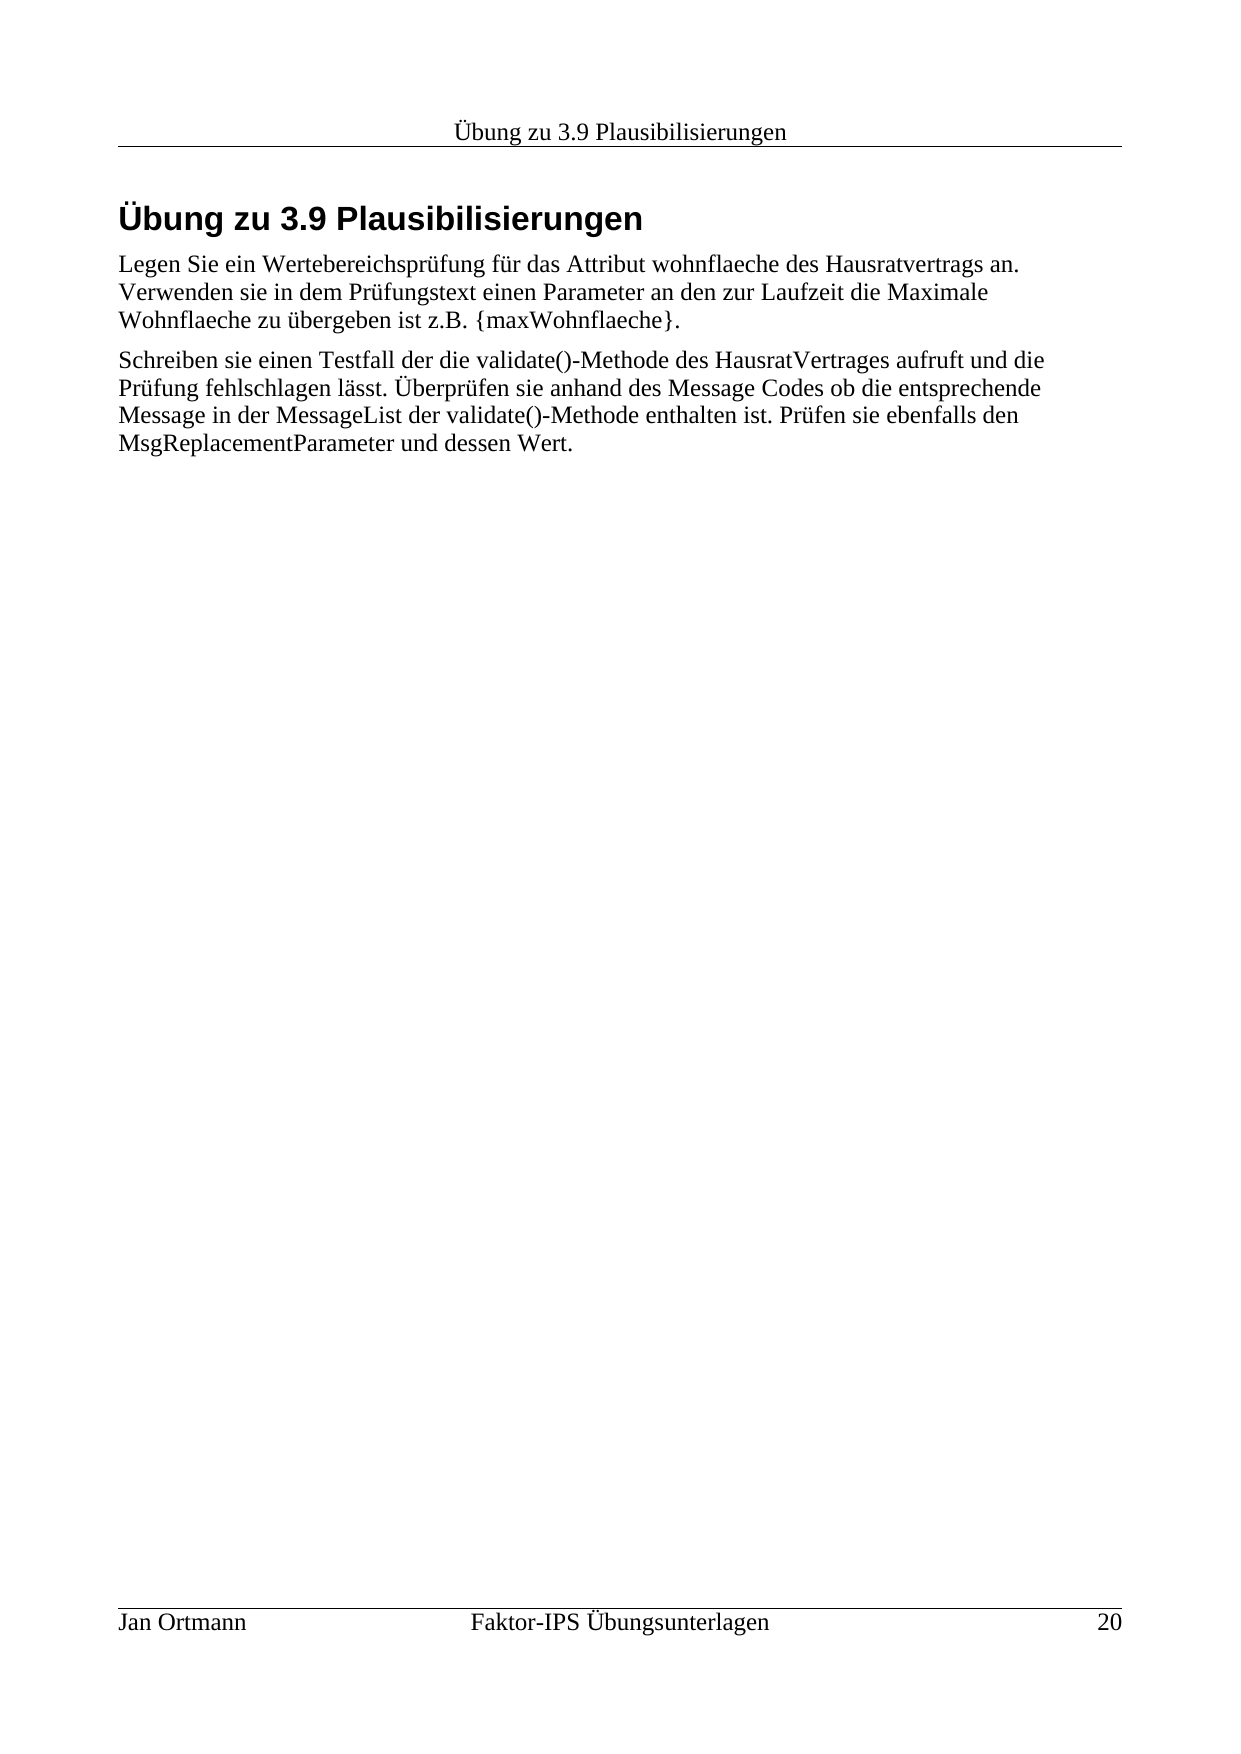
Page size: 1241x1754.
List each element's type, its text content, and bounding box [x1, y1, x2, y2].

text Schreiben sie einen Testfall der die validate()-Methode des HausratVertrages aufruft und die Prüfung fehlschlagen lässt. Überprüfen sie anhand des Message Codes ob die entsprechende Message in der MessageList der validate()-Methode enthalten ist. Prüfen sie ebenfalls den MsgReplacementParameter und dessen Wert. [118, 346, 1122, 457]
subtitle Übung zu 3.9 Plausibilisierungen [118, 200, 1122, 238]
text Legen Sie ein Wertebereichsprüfung für das Attribut wohnflaeche des Hausratvertrags an. Verwenden sie in dem Prüfungstext einen Parameter an den zur Laufzeit die Maximale Wohnflaeche zu übergeben ist z.B. {maxWohnflaeche}. [118, 250, 1122, 333]
